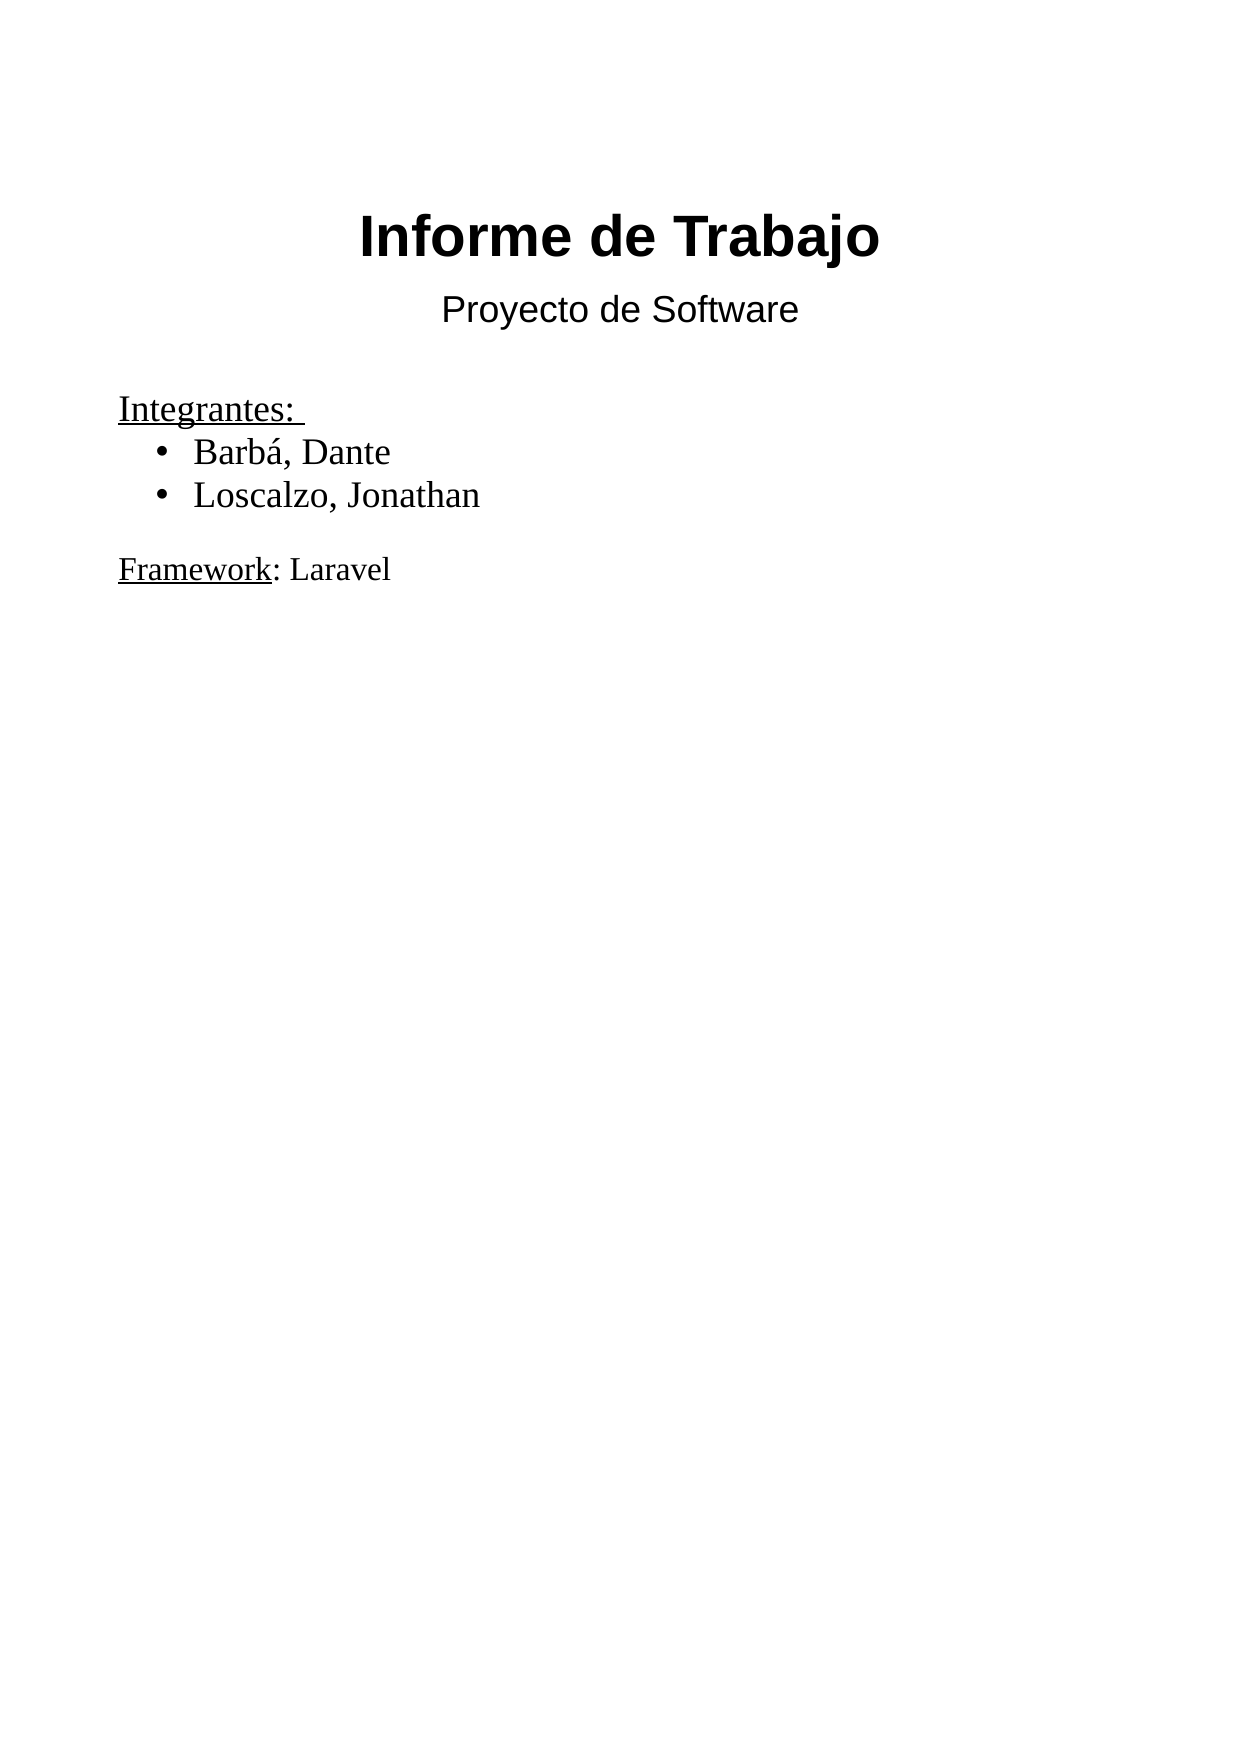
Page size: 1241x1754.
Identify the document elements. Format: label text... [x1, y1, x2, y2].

text Integrantes: [118, 386, 1122, 429]
title Informe de Trabajo [118, 201, 1122, 268]
text Framework: Laravel [118, 549, 1122, 587]
list Loscalzo, Jonathan [156, 472, 1122, 515]
list Barbá, Dante [156, 429, 1122, 472]
subtitle Proyecto de Software [118, 287, 1122, 330]
